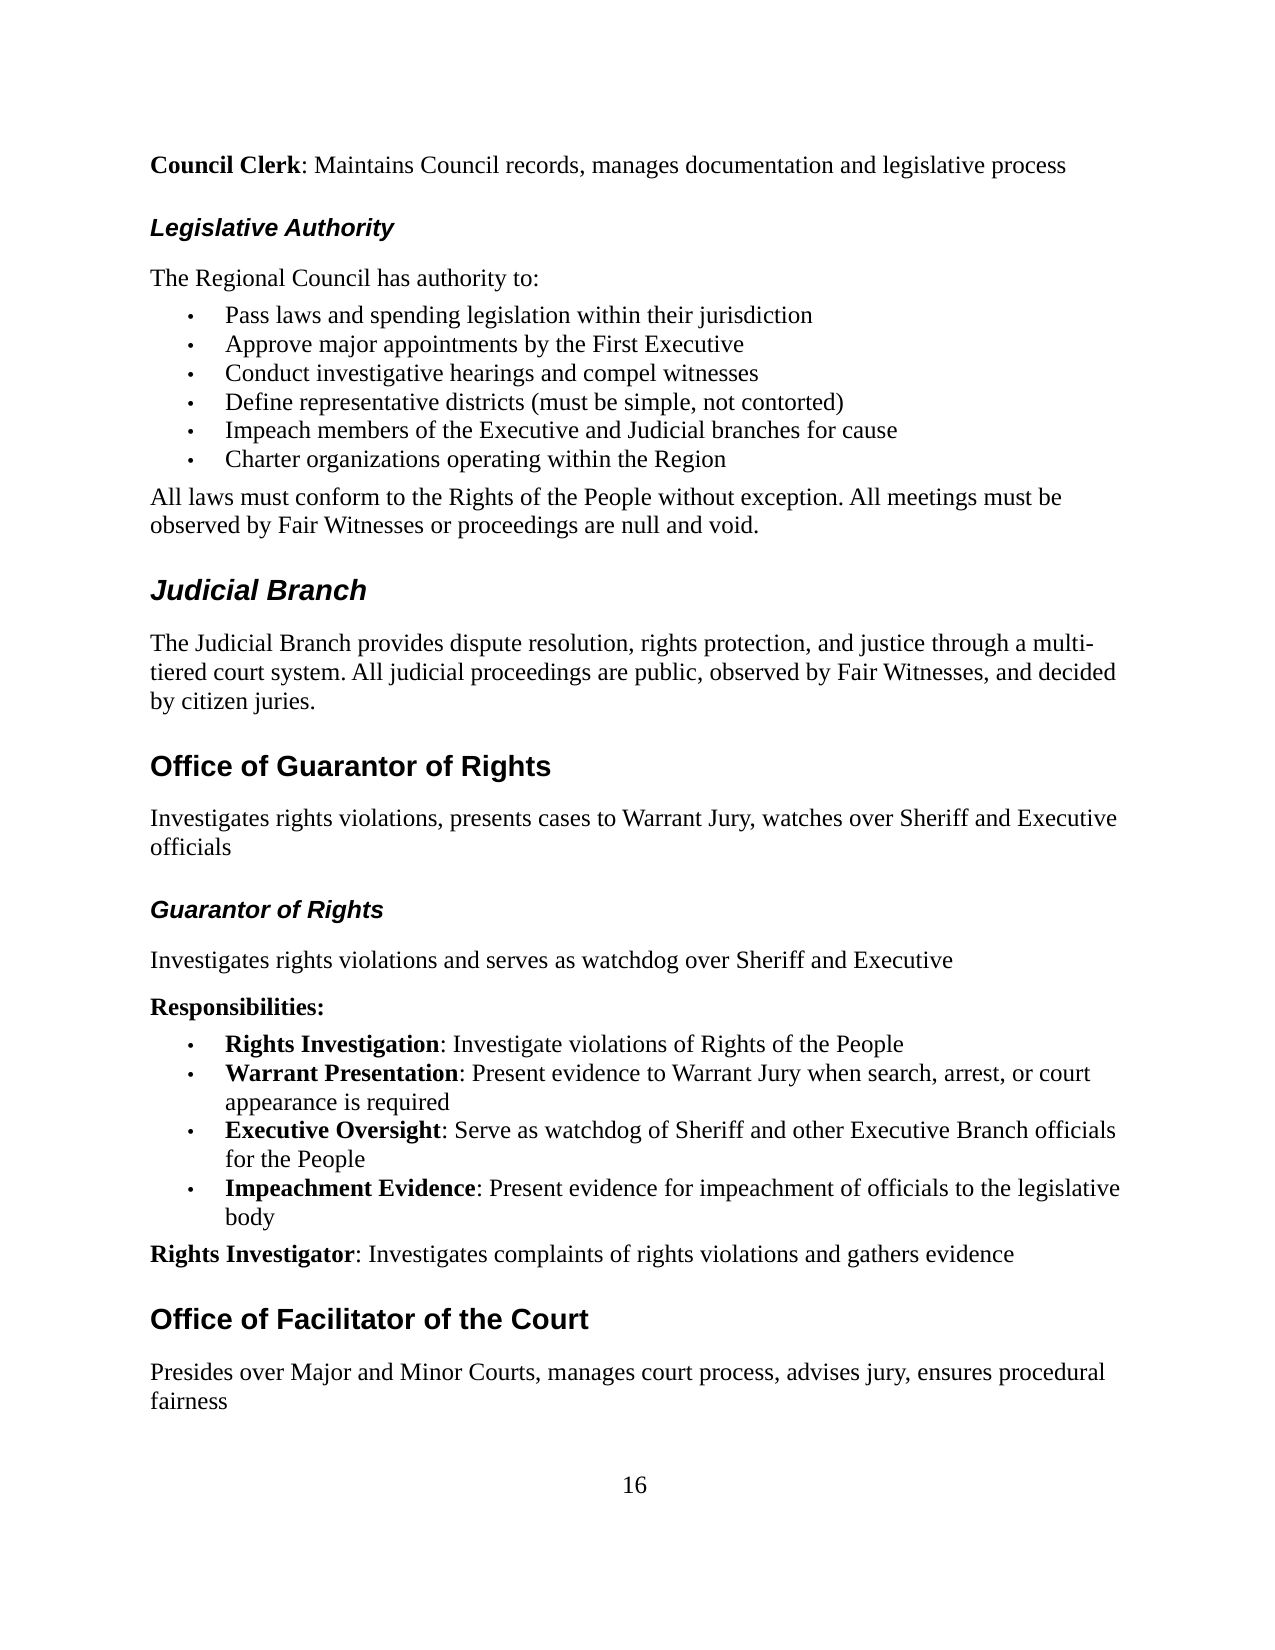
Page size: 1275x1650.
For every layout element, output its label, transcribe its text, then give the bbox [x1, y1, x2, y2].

list Pass laws and spending legislation within their jurisdiction [187, 300, 1125, 329]
list Rights Investigation: Investigate violations of Rights of the People [187, 1029, 1125, 1058]
list Charter organizations operating within the Region [187, 444, 1125, 473]
list Approve major appointments by the First Executive [187, 329, 1125, 358]
list Define representative districts (must be simple, not contorted) [187, 387, 1125, 415]
text The Regional Council has authority to: [150, 263, 1125, 291]
list Executive Oversight: Serve as watchdog of Sheriff and other Executive Branch officials for the People [187, 1116, 1125, 1173]
list Impeachment Evidence: Present evidence for impeachment of officials to the legislative body [187, 1173, 1125, 1231]
text Rights Investigator: Investigates complaints of rights violations and gathers evidence [150, 1239, 1125, 1268]
subtitle Legislative Authority [150, 213, 1125, 241]
text Presides over Major and Minor Courts, manages court process, advises jury, ensures procedural fairness [150, 1357, 1125, 1415]
text Investigates rights violations and serves as watchdog over Sheriff and Executive [150, 945, 1125, 974]
list Conduct investigative hearings and compel witnesses [187, 358, 1125, 387]
text The Judicial Branch provides dispute resolution, rights protection, and justice through a multi-tiered court system. All judicial proceedings are public, observed by Fair Witnesses, and decided by citizen juries. [150, 628, 1125, 714]
subtitle Office of Facilitator of the Court [150, 1302, 1125, 1336]
text All laws must conform to the Rights of the People without exception. All meetings must be observed by Fair Witnesses or proceedings are null and void. [150, 482, 1125, 539]
list Impeach members of the Executive and Judicial branches for cause [187, 415, 1125, 444]
list Warrant Presentation: Present evidence to Warrant Jury when search, arrest, or court appearance is required [187, 1058, 1125, 1116]
subtitle Judicial Branch [150, 573, 1125, 607]
text Investigates rights violations, presents cases to Warrant Jury, watches over Sheriff and Executive officials [150, 803, 1125, 861]
subtitle Office of Guarantor of Rights [150, 748, 1125, 782]
subtitle Guarantor of Rights [150, 895, 1125, 923]
text Council Clerk: Maintains Council records, manages documentation and legislative process [150, 150, 1125, 179]
text Responsibilities: [150, 992, 1125, 1020]
